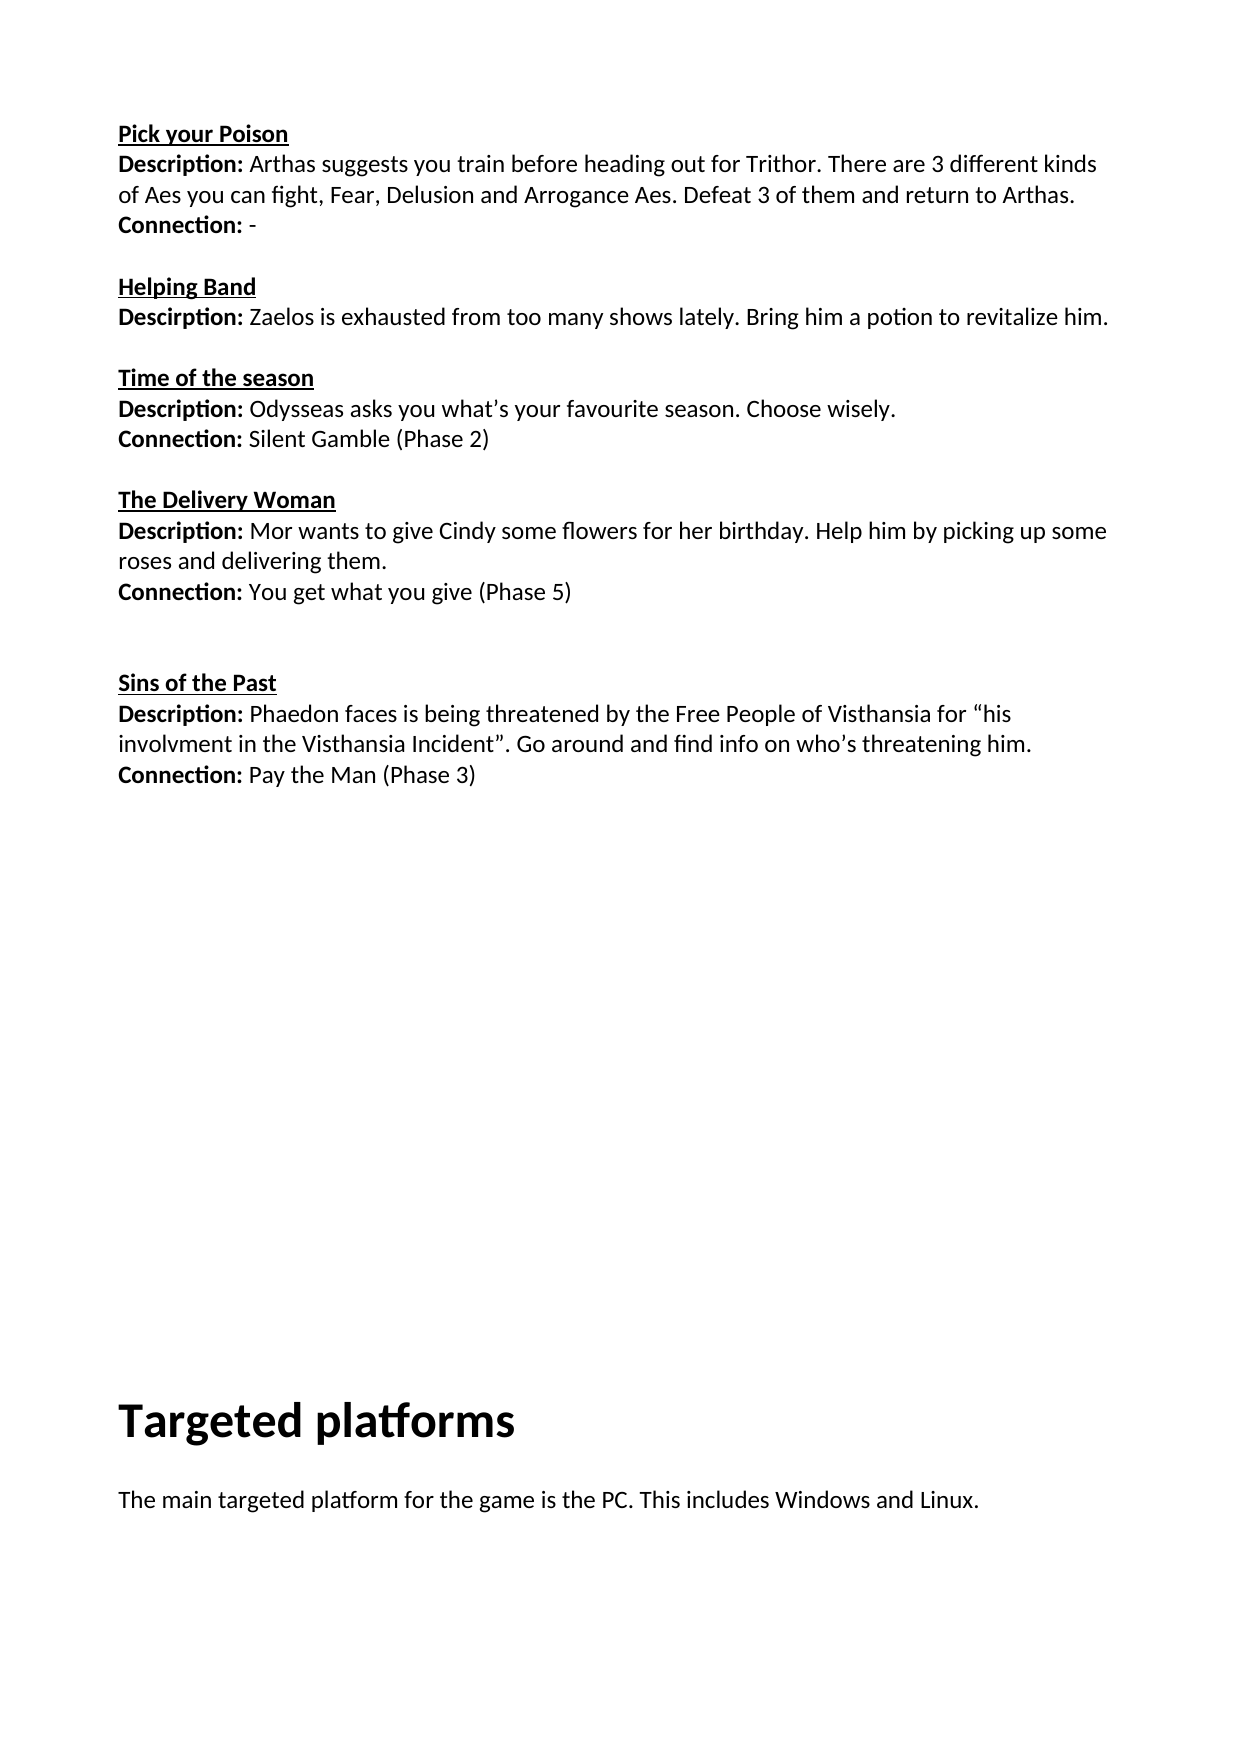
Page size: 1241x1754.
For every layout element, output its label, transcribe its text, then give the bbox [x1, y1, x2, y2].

text Connection: Pay the Man (Phase 3) [118, 759, 1122, 789]
text Sins of the Past [118, 667, 1122, 698]
text Helping Band [118, 271, 1122, 301]
subtitle Targeted platforms [118, 1389, 1122, 1450]
text The main targeted platform for the game is the PC. This includes Windows and Linux. [118, 1484, 1122, 1515]
text Connection: Silent Gamble (Phase 2) [118, 423, 1122, 454]
text Descirption: Zaelos is exhausted from too many shows lately. Bring him a potion to revitalize him. [118, 301, 1122, 332]
text Connection: - [118, 210, 1122, 240]
text Time of the season [118, 362, 1122, 393]
text Connection: You get what you give (Phase 5) [118, 576, 1122, 606]
text The Delivery Woman [118, 484, 1122, 515]
text Description: Odysseas asks you what’s your favourite season. Choose wisely. [118, 393, 1122, 423]
text Description: Arthas suggests you train before heading out for Trithor. There are 3 different kinds of Aes you can fight, Fear, Delusion and Arrogance Aes. Defeat 3 of them and return to Arthas. [118, 149, 1122, 210]
text Pick your Poison [118, 118, 1122, 149]
text Description: Mor wants to give Cindy some flowers for her birthday. Help him by picking up some roses and delivering them. [118, 515, 1122, 576]
text Description: Phaedon faces is being threatened by the Free People of Visthansia for “his involvment in the Visthansia Incident”. Go around and find info on who’s threatening him. [118, 698, 1122, 759]
